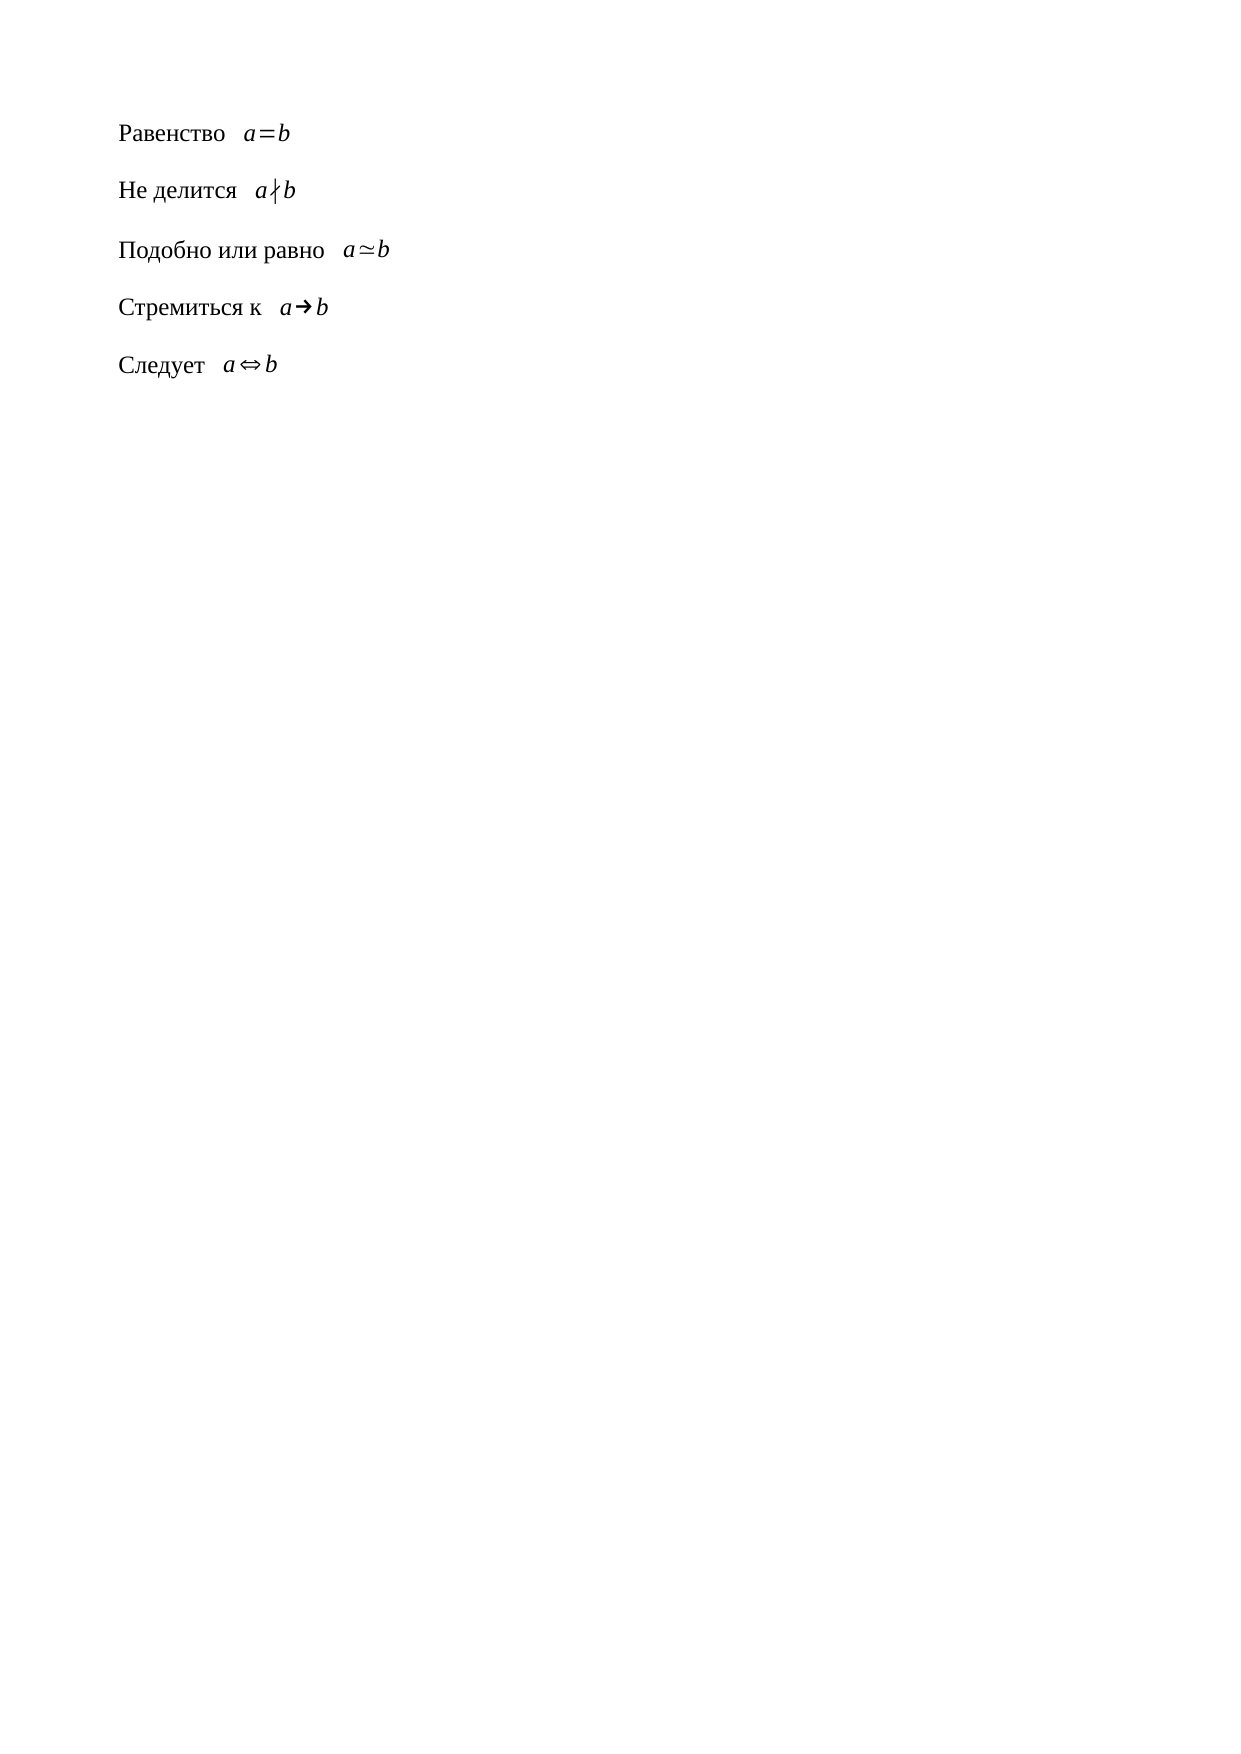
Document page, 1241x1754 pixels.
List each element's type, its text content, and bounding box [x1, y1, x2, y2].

text Равенство [118, 118, 1122, 147]
text Подобно или равно [118, 235, 1122, 264]
text Следует [118, 350, 1122, 379]
text Стремиться к [118, 292, 1122, 321]
text Не делится [118, 176, 1122, 206]
